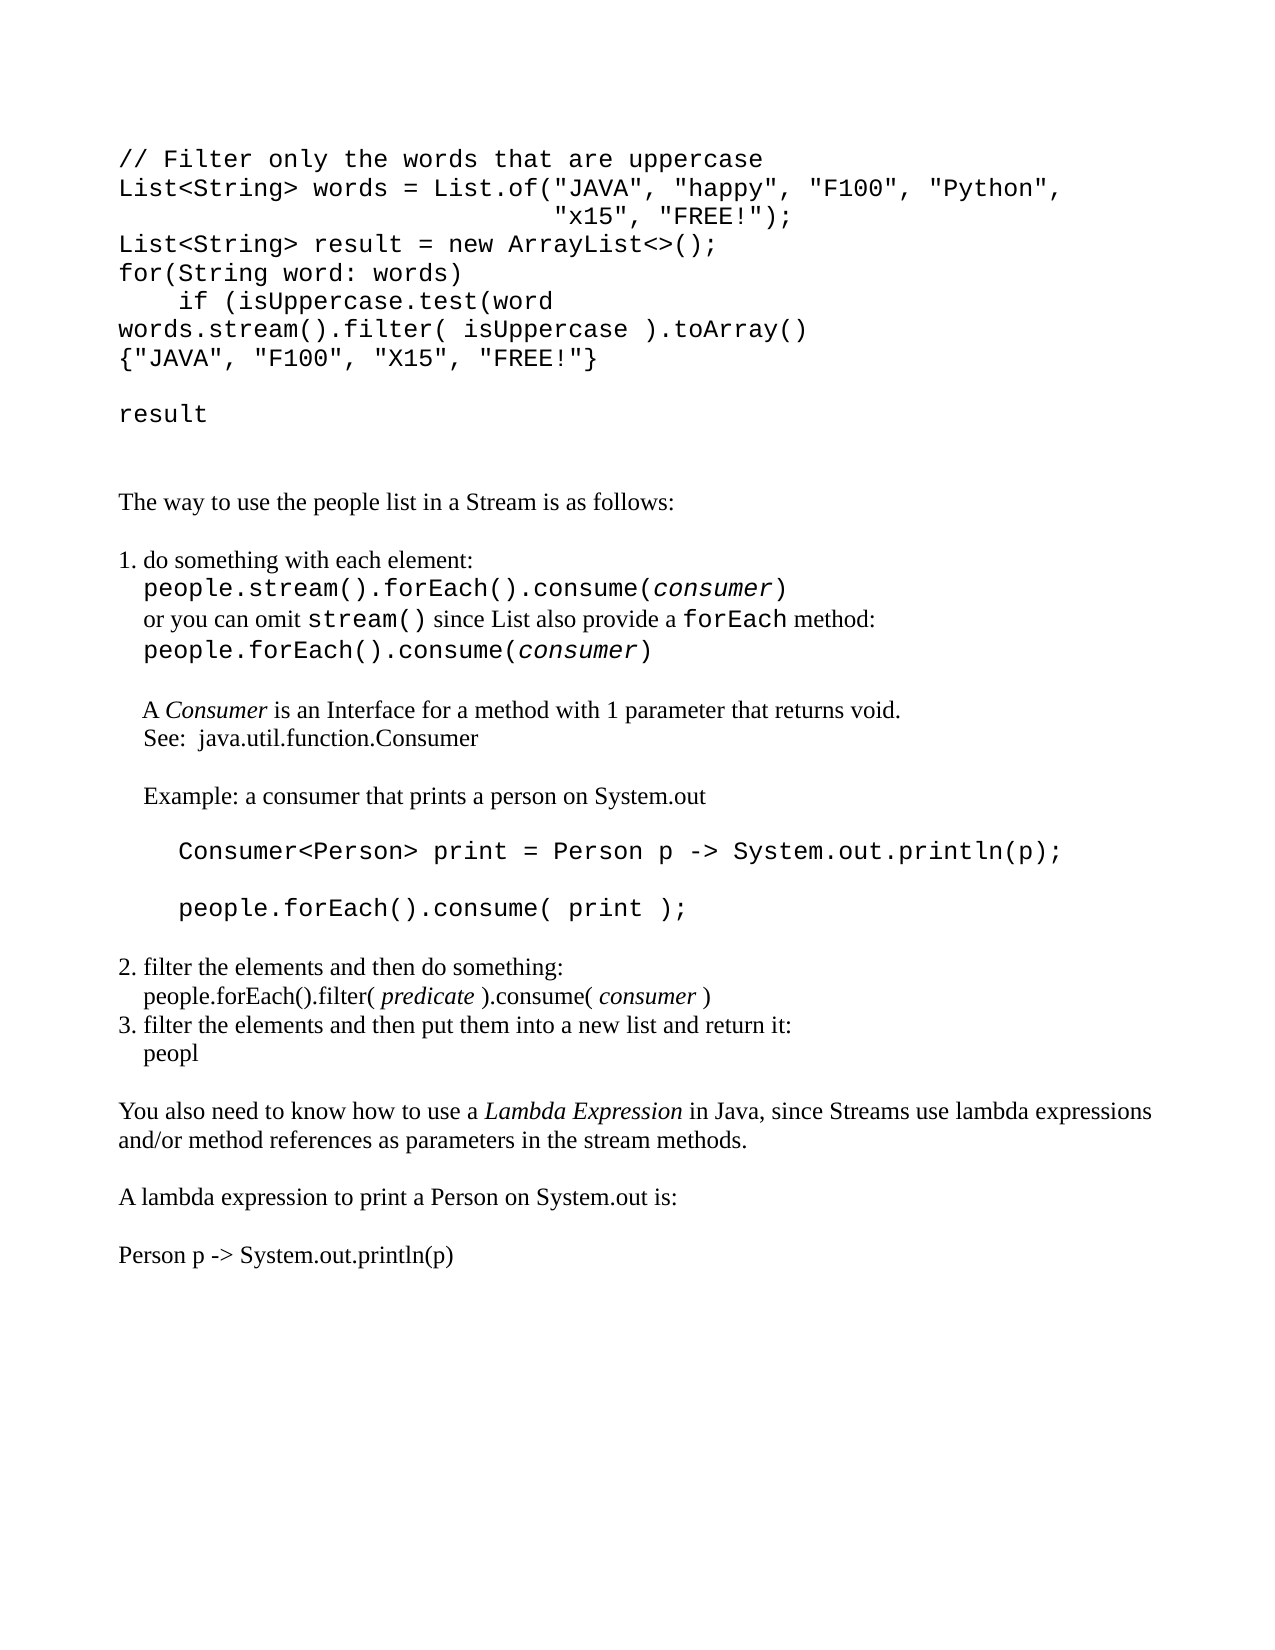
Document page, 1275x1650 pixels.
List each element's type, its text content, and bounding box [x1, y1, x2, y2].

text A Consumer is an Interface for a method with 1 parameter that returns void. [118, 695, 1157, 723]
text Example: a consumer that prints a person on System.out [118, 781, 1157, 810]
text peopl [118, 1038, 1157, 1067]
text You also need to know how to use a Lambda Expression in Java, since Streams use lambda expressions and/or method references as parameters in the stream methods. [118, 1096, 1157, 1153]
text "x15", "FREE!"); [118, 203, 1157, 232]
text or you can omit stream() since List also provide a forEach method: [118, 604, 1157, 635]
text 1. do something with each element: people.stream().forEach().consume(consumer) [118, 545, 1157, 604]
text result [118, 402, 1157, 430]
text Consumer<Person> print = Person p -> System.out.println(p); [118, 838, 1157, 867]
text Person p -> System.out.println(p) [118, 1240, 1157, 1268]
text words.stream().filter( isUppercase ).toArray() [118, 317, 1157, 345]
text // Filter only the words that are uppercase [118, 147, 1157, 175]
text List<String> result = new ArrayList<>(); [118, 232, 1157, 260]
text The way to use the people list in a Stream is as follows: [118, 487, 1157, 516]
text for(String word: words) [118, 260, 1157, 288]
text people.forEach().consume(consumer) [118, 635, 1157, 666]
text people.forEach().consume( print ); [118, 895, 1157, 923]
text 2. filter the elements and then do something: people.forEach().filter( predicate ).consume( consumer ) [118, 952, 1157, 1010]
text 3. filter the elements and then put them into a new list and return it: [118, 1010, 1157, 1038]
text List<String> words = List.of("JAVA", "happy", "F100", "Python", [118, 175, 1157, 203]
text if (isUppercase.test(word [118, 288, 1157, 317]
text A lambda expression to print a Person on System.out is: [118, 1182, 1157, 1211]
text {"JAVA", "F100", "X15", "FREE!"} [118, 345, 1157, 373]
text See: java.util.function.Consumer [118, 723, 1157, 752]
